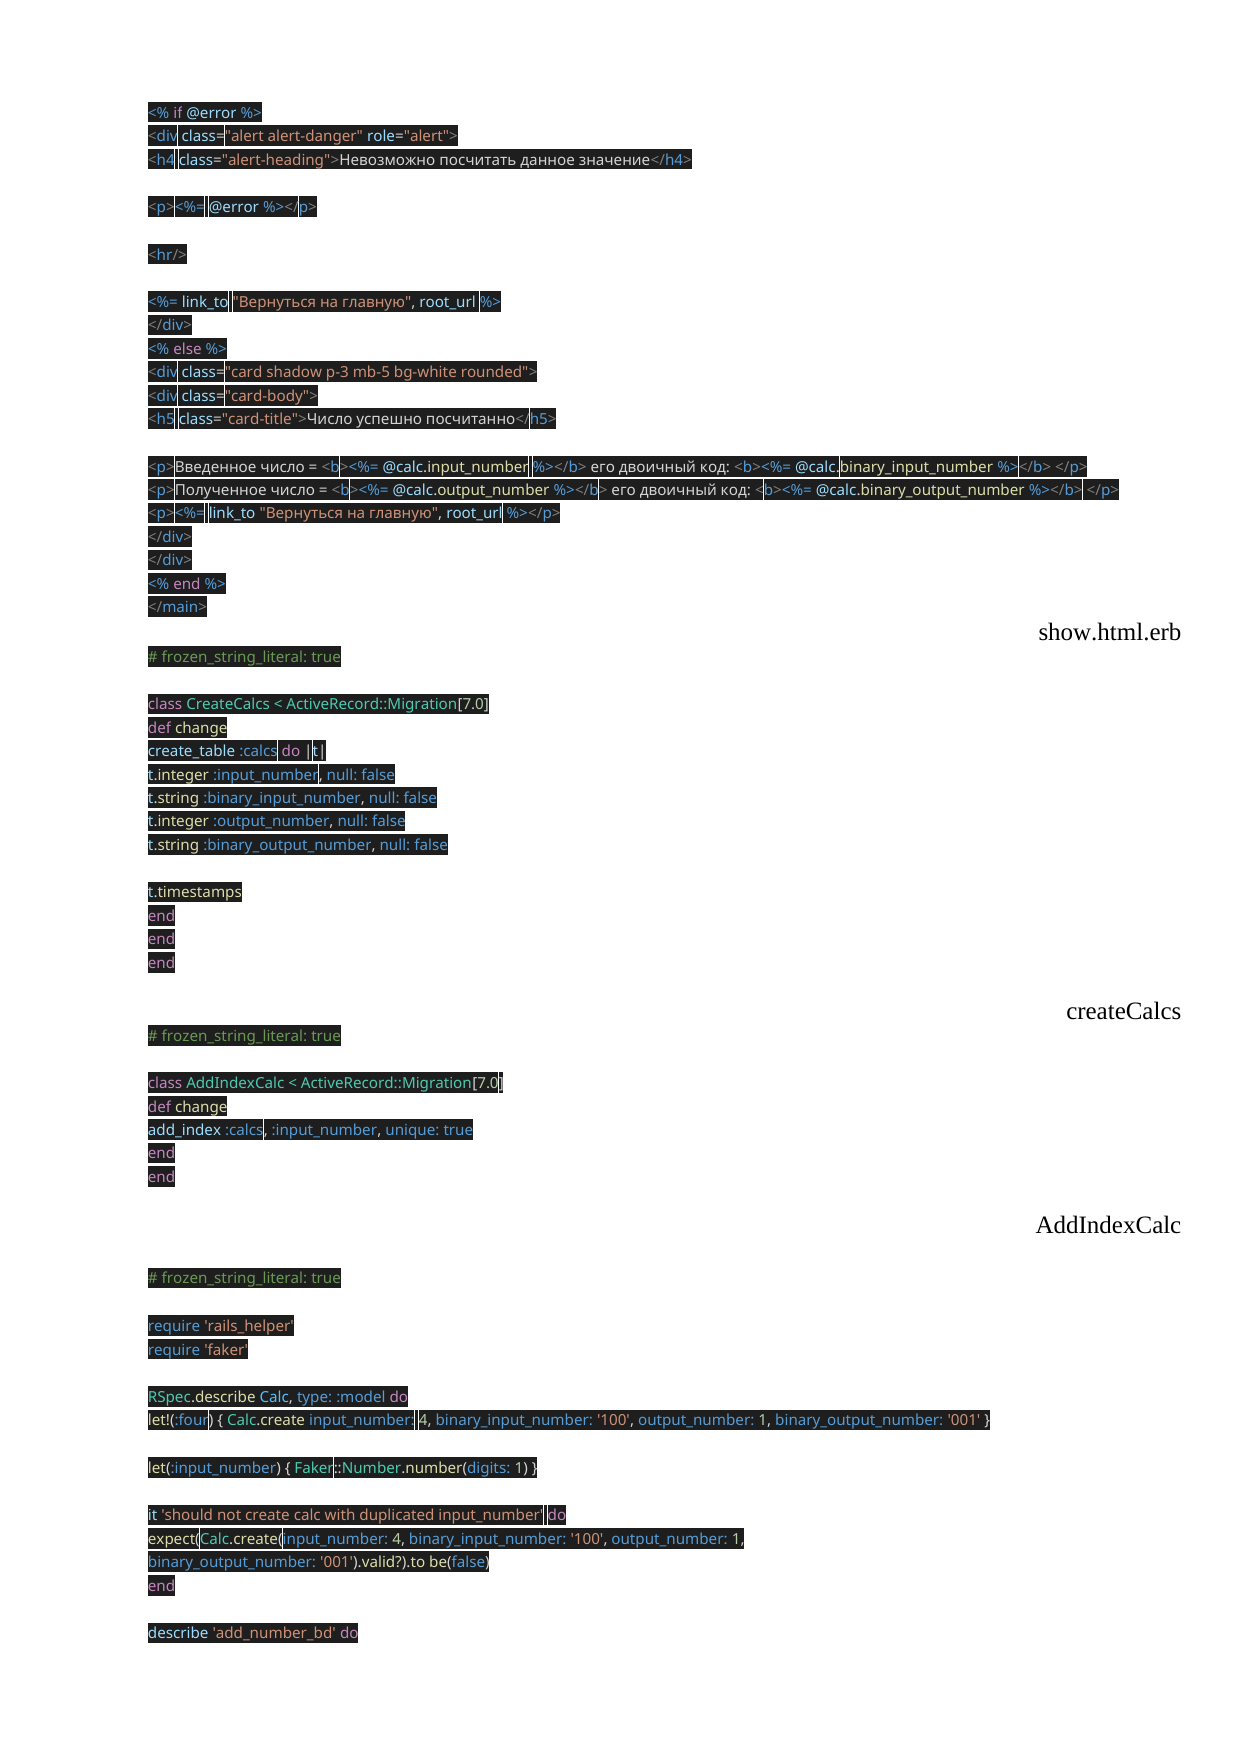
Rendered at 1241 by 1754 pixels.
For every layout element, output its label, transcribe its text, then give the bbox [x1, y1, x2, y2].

text RSpec.describe Calc, type: :model do [148, 1383, 1181, 1407]
text <p><%= @error %></p> [148, 193, 1181, 217]
text class AddIndexCalc < ActiveRecord::Migration[7.0] [148, 1069, 1181, 1093]
text binary_output_number: '001').valid?).to be(false) [148, 1549, 1181, 1572]
text </div> [148, 547, 1181, 570]
text <% if @error %> [148, 99, 1181, 122]
text <div class="card shadow p-3 mb-5 bg-white rounded"> [148, 359, 1181, 382]
text <h5 class="card-title">Число успешно посчитанно</h5> [148, 406, 1181, 429]
text describe 'add_number_bd' do [148, 1620, 1181, 1643]
text </main> [148, 594, 1181, 617]
text <div class="alert alert-danger" role="alert"> [148, 122, 1181, 146]
text end [148, 1140, 1181, 1163]
text t.string :binary_input_number, null: false [148, 784, 1181, 808]
text <% else %> [148, 335, 1181, 359]
text show.html.erb [148, 617, 1181, 646]
text <p><%= link_to "Вернуться на главную", root_url %></p> [148, 500, 1181, 523]
text end [148, 1163, 1181, 1187]
text require 'faker' [148, 1336, 1181, 1359]
text <p>Введенное число = <b><%= @calc.input_number %></b> его двоичный код: <b><%= @calc.binary_input_number %></b> </p> [148, 453, 1181, 477]
text <div class="card-body"> [148, 382, 1181, 406]
text require 'rails_helper' [148, 1312, 1181, 1336]
text def change [148, 1093, 1181, 1116]
text <% end %> [148, 570, 1181, 594]
text end [148, 1572, 1181, 1596]
text def change [148, 714, 1181, 738]
text </div> [148, 312, 1181, 335]
text end [148, 902, 1181, 926]
text t.integer :output_number, null: false [148, 808, 1181, 831]
text # frozen_string_literal: true [148, 1268, 1181, 1288]
text AddIndexCalc [148, 1210, 1181, 1239]
text let!(:four) { Calc.create input_number: 4, binary_input_number: '100', output_number: 1, binary_output_number: '001' } [148, 1407, 1181, 1430]
text t.integer :input_number, null: false [148, 761, 1181, 784]
text it 'should not create calc with duplicated input_number' do [148, 1502, 1181, 1525]
text t.timestamps [148, 879, 1181, 902]
text end [148, 949, 1181, 973]
text # frozen_string_literal: true [148, 1025, 1181, 1046]
text # frozen_string_literal: true [148, 646, 1181, 667]
text end [148, 926, 1181, 949]
text <p>Полученное число = <b><%= @calc.output_number %></b> его двоичный код: <b><%= @calc.binary_output_number %></b> </p> [148, 477, 1181, 500]
text expect(Calc.create(input_number: 4, binary_input_number: '100', output_number: 1, [148, 1525, 1181, 1549]
text createCalcs [148, 996, 1181, 1025]
text <h4 class="alert-heading">Невозможно посчитать данное значение</h4> [148, 146, 1181, 169]
text <hr/> [148, 241, 1181, 264]
text class CreateCalcs < ActiveRecord::Migration[7.0] [148, 691, 1181, 714]
text t.string :binary_output_number, null: false [148, 831, 1181, 855]
text <%= link_to "Вернуться на главную", root_url %> [148, 288, 1181, 312]
text let(:input_number) { Faker::Number.number(digits: 1) } [148, 1454, 1181, 1478]
text add_index :calcs, :input_number, unique: true [148, 1116, 1181, 1140]
text </div> [148, 523, 1181, 547]
text create_table :calcs do |t| [148, 738, 1181, 761]
